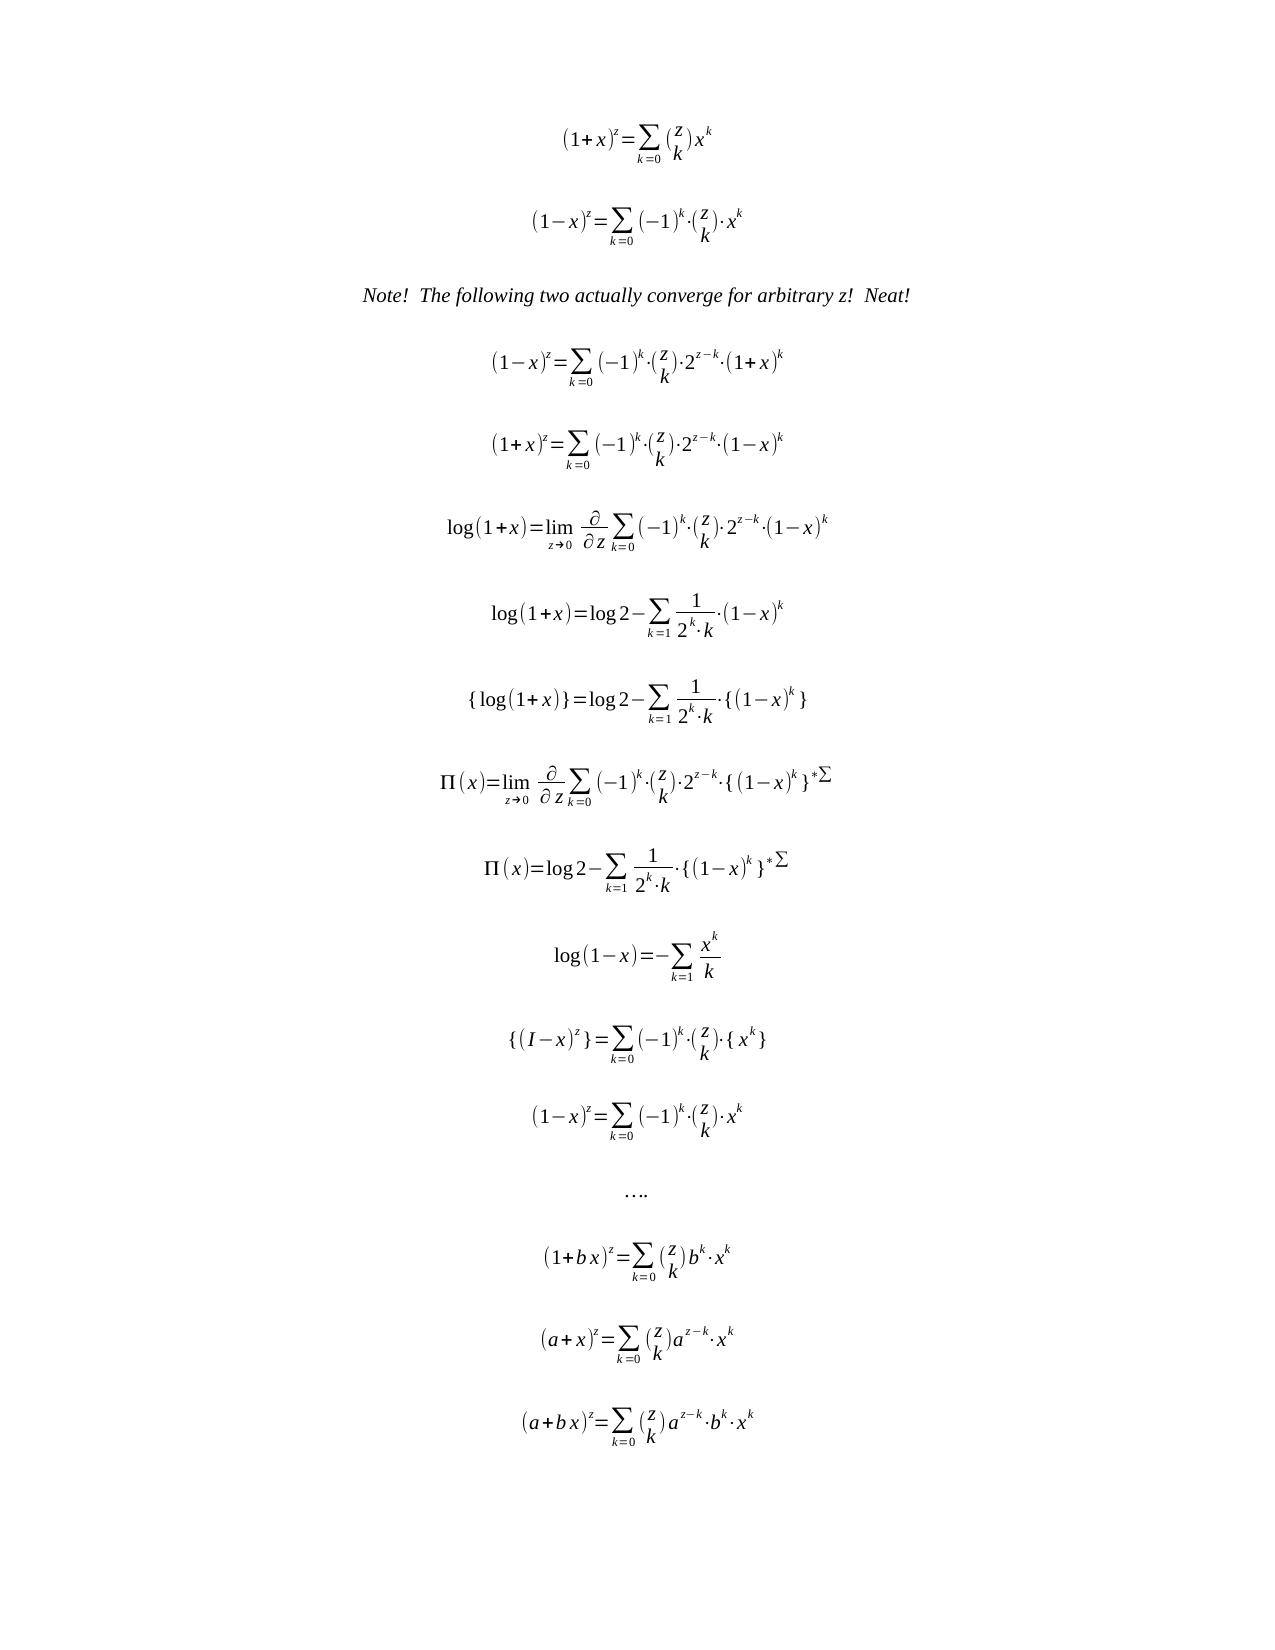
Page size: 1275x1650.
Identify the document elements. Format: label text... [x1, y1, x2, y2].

text Note! The following two actually converge for arbitrary z! Neat! [118, 283, 1157, 307]
text …. [118, 1178, 1157, 1202]
